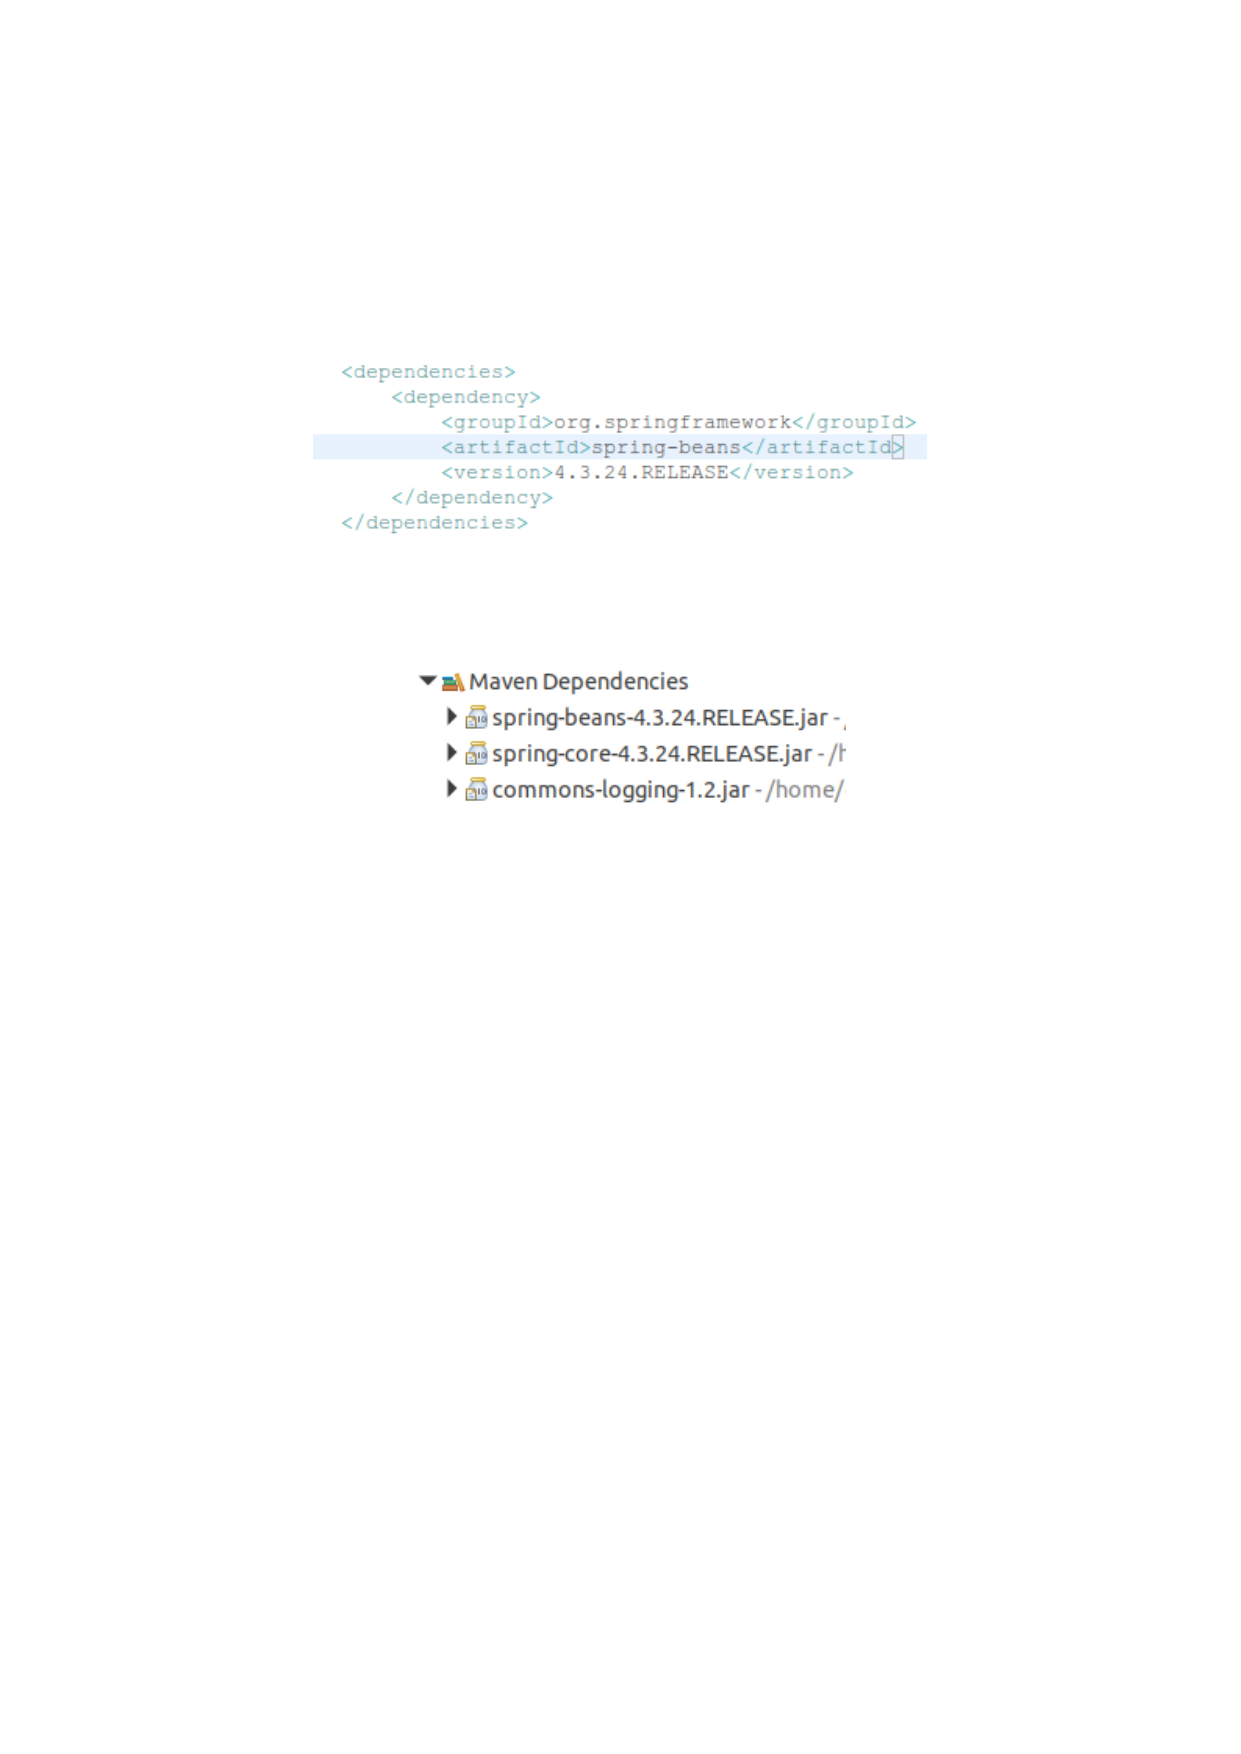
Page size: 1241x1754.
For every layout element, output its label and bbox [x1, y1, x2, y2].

picture [313, 356, 928, 543]
picture [394, 663, 846, 812]
